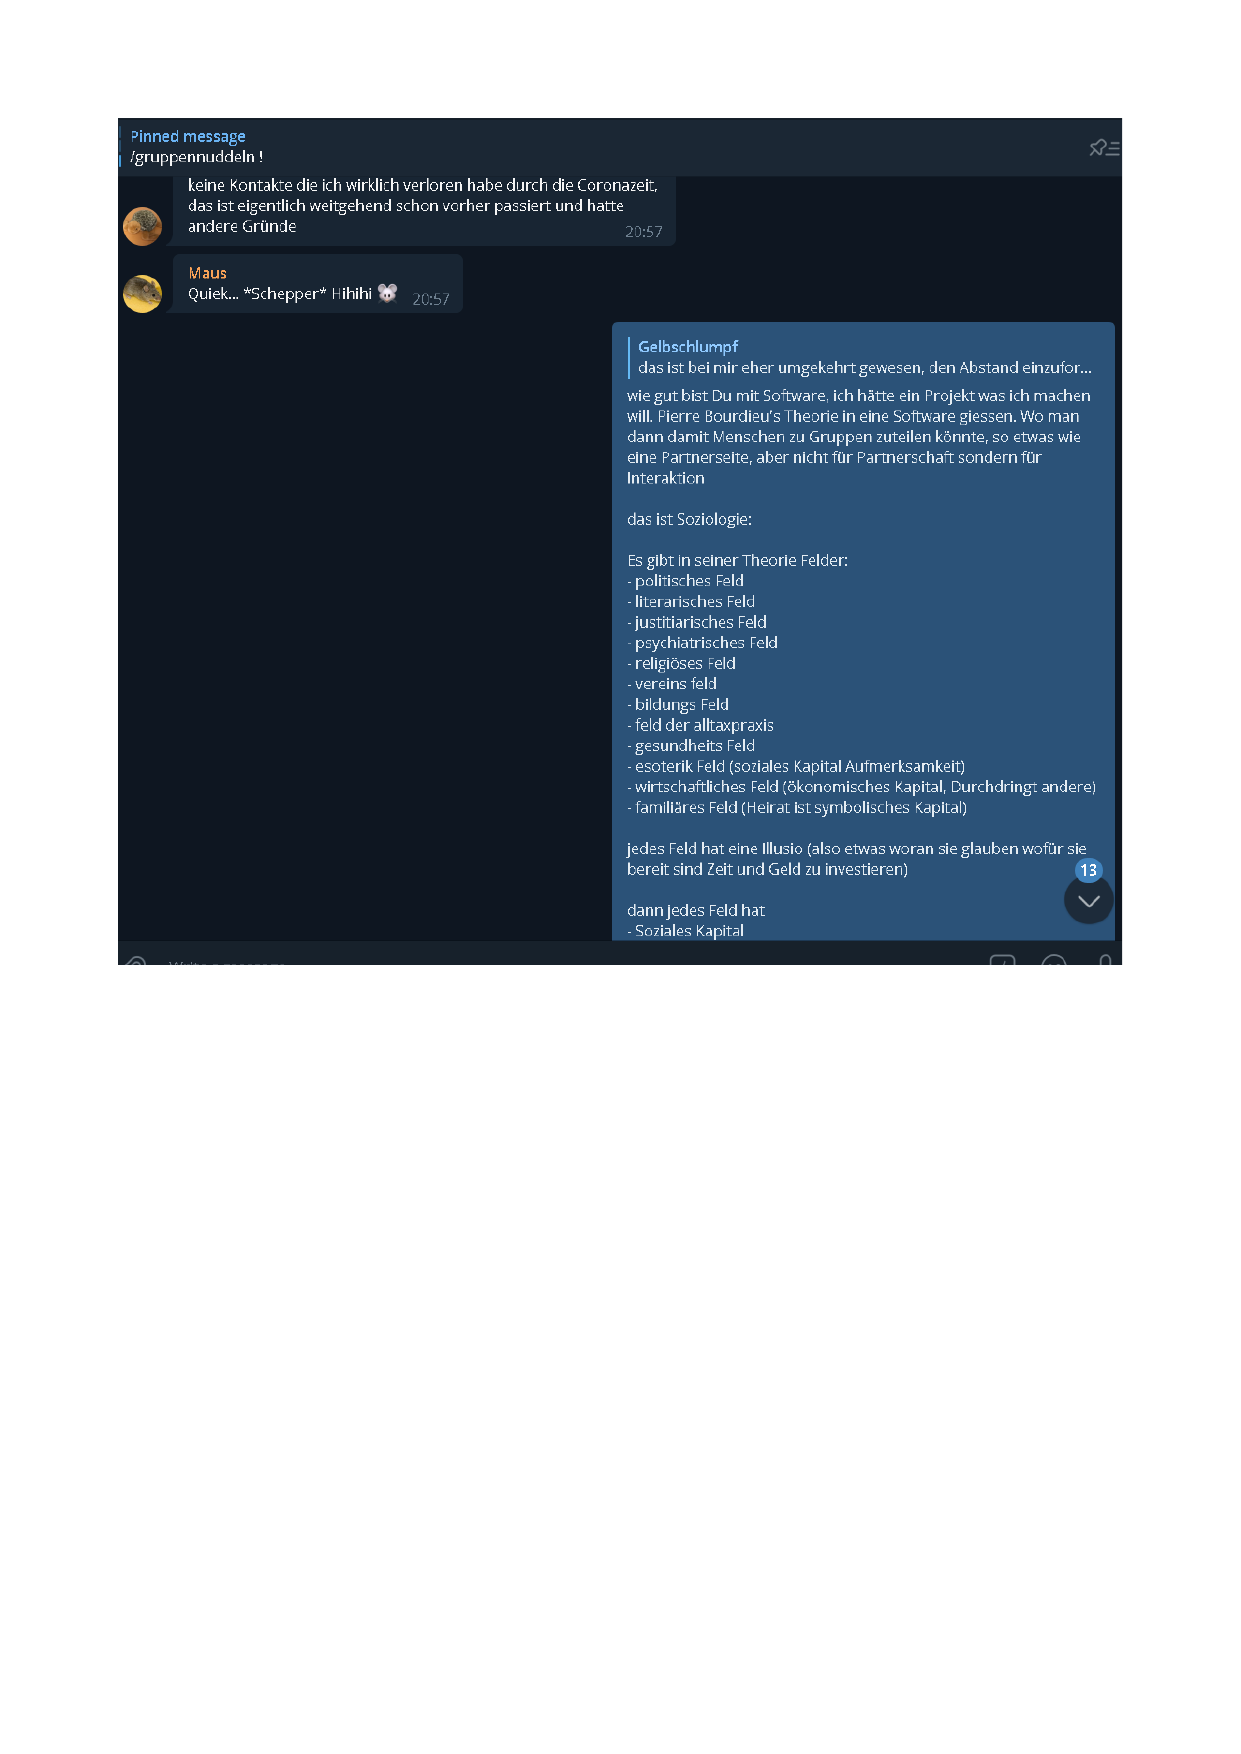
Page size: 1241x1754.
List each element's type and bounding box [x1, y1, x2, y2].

picture [118, 118, 1123, 965]
